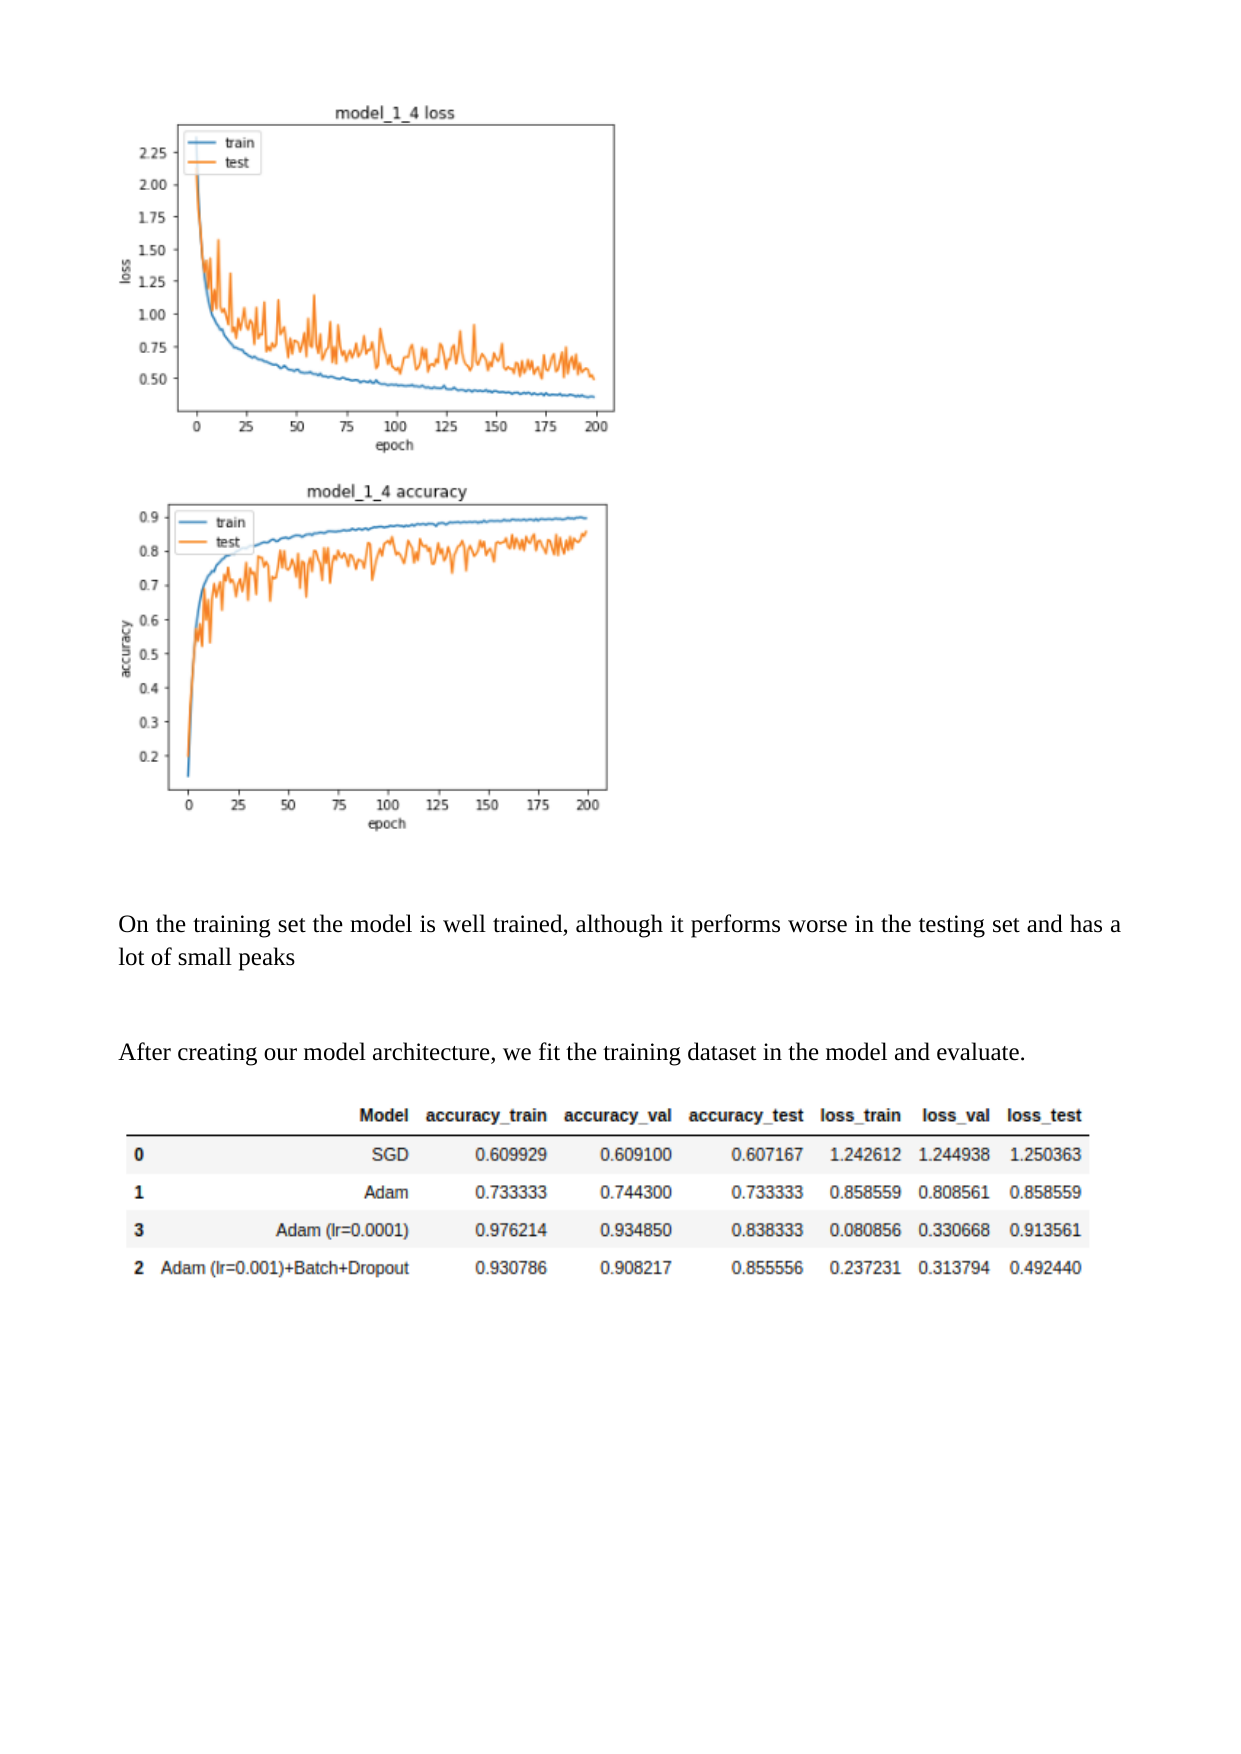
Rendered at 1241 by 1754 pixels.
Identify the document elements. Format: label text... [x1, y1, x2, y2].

picture [125, 1085, 1115, 1299]
text After creating our model architecture, we fit the training dataset in the model and evaluate. [118, 1037, 1122, 1066]
text On the training set the model is well trained, although it performs worse in the testing set and has a lot of small peaks [118, 909, 1122, 971]
picture [99, 91, 643, 858]
